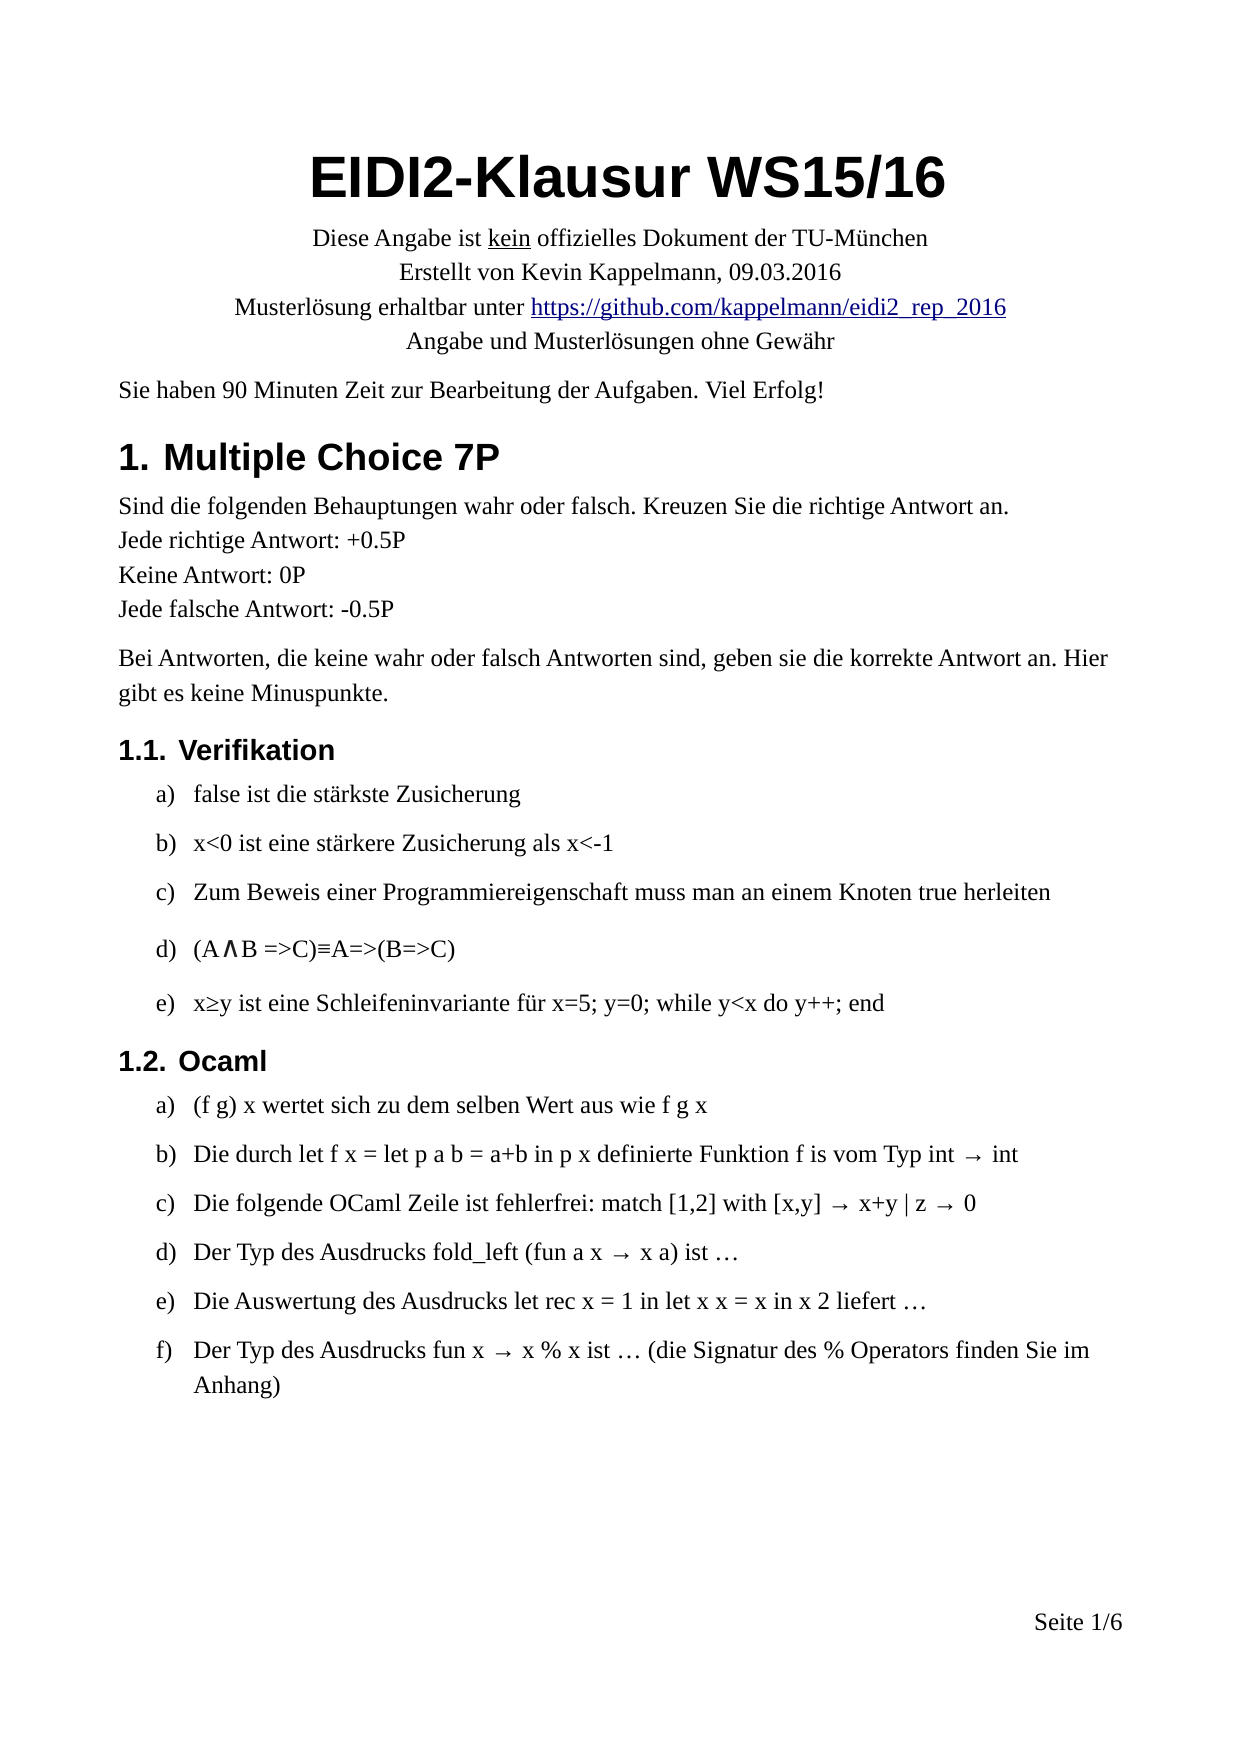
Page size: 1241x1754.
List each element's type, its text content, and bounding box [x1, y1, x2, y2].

list Die folgende OCaml Zeile ist fehlerfrei: match [1,2] with [x,y] → x+y | z → 0 [156, 1188, 1122, 1217]
list (A∧B =>C)≡A=>(B=>C) [156, 926, 1122, 966]
list Die Auswertung des Ausdrucks let rec x = 1 in let x x = x in x 2 liefert … [156, 1286, 1122, 1315]
list x≥y ist eine Schleifeninvariante für x=5; y=0; while y<x do y++; end [156, 988, 1122, 1017]
subtitle Verifikation [118, 733, 1122, 767]
list Zum Beweis einer Programmiereigenschaft muss man an einem Knoten true herleiten [156, 877, 1122, 906]
list false ist die stärkste Zusicherung [156, 779, 1122, 808]
list x<0 ist eine stärkere Zusicherung als x<-1 [156, 828, 1122, 857]
text Diese Angabe ist kein offizielles Dokument der TU-München Erstellt von Kevin Kappelmann, 09.03.2016 Musterlösung erhaltbar unter https://github.com/kappelmann/eidi2_rep_2016 Angabe und Musterlösungen ohne Gewähr [118, 223, 1122, 355]
title EIDI2-Klausur WS15/16 [118, 143, 1122, 210]
list Der Typ des Ausdrucks fun x → x % x ist … (die Signatur des % Operators finden Sie im Anhang) [156, 1335, 1122, 1398]
text Sind die folgenden Behauptungen wahr oder falsch. Kreuzen Sie die richtige Antwort an. Jede richtige Antwort: +0.5P Keine Antwort: 0P Jede falsche Antwort: -0.5P [118, 491, 1122, 623]
subtitle Multiple Choice 7P [118, 435, 1122, 478]
text Bei Antworten, die keine wahr oder falsch Antworten sind, geben sie die korrekte Antwort an. Hier gibt es keine Minuspunkte. [118, 643, 1122, 707]
subtitle Ocaml [118, 1044, 1122, 1077]
text Sie haben 90 Minuten Zeit zur Bearbeitung der Aufgaben. Viel Erfolg! [118, 375, 1122, 404]
list Die durch let f x = let p a b = a+b in p x definierte Funktion f is vom Typ int → int [156, 1139, 1122, 1168]
list Der Typ des Ausdrucks fold_left (fun a x → x a) ist … [156, 1237, 1122, 1266]
list (f g) x wertet sich zu dem selben Wert aus wie f g x [156, 1090, 1122, 1119]
